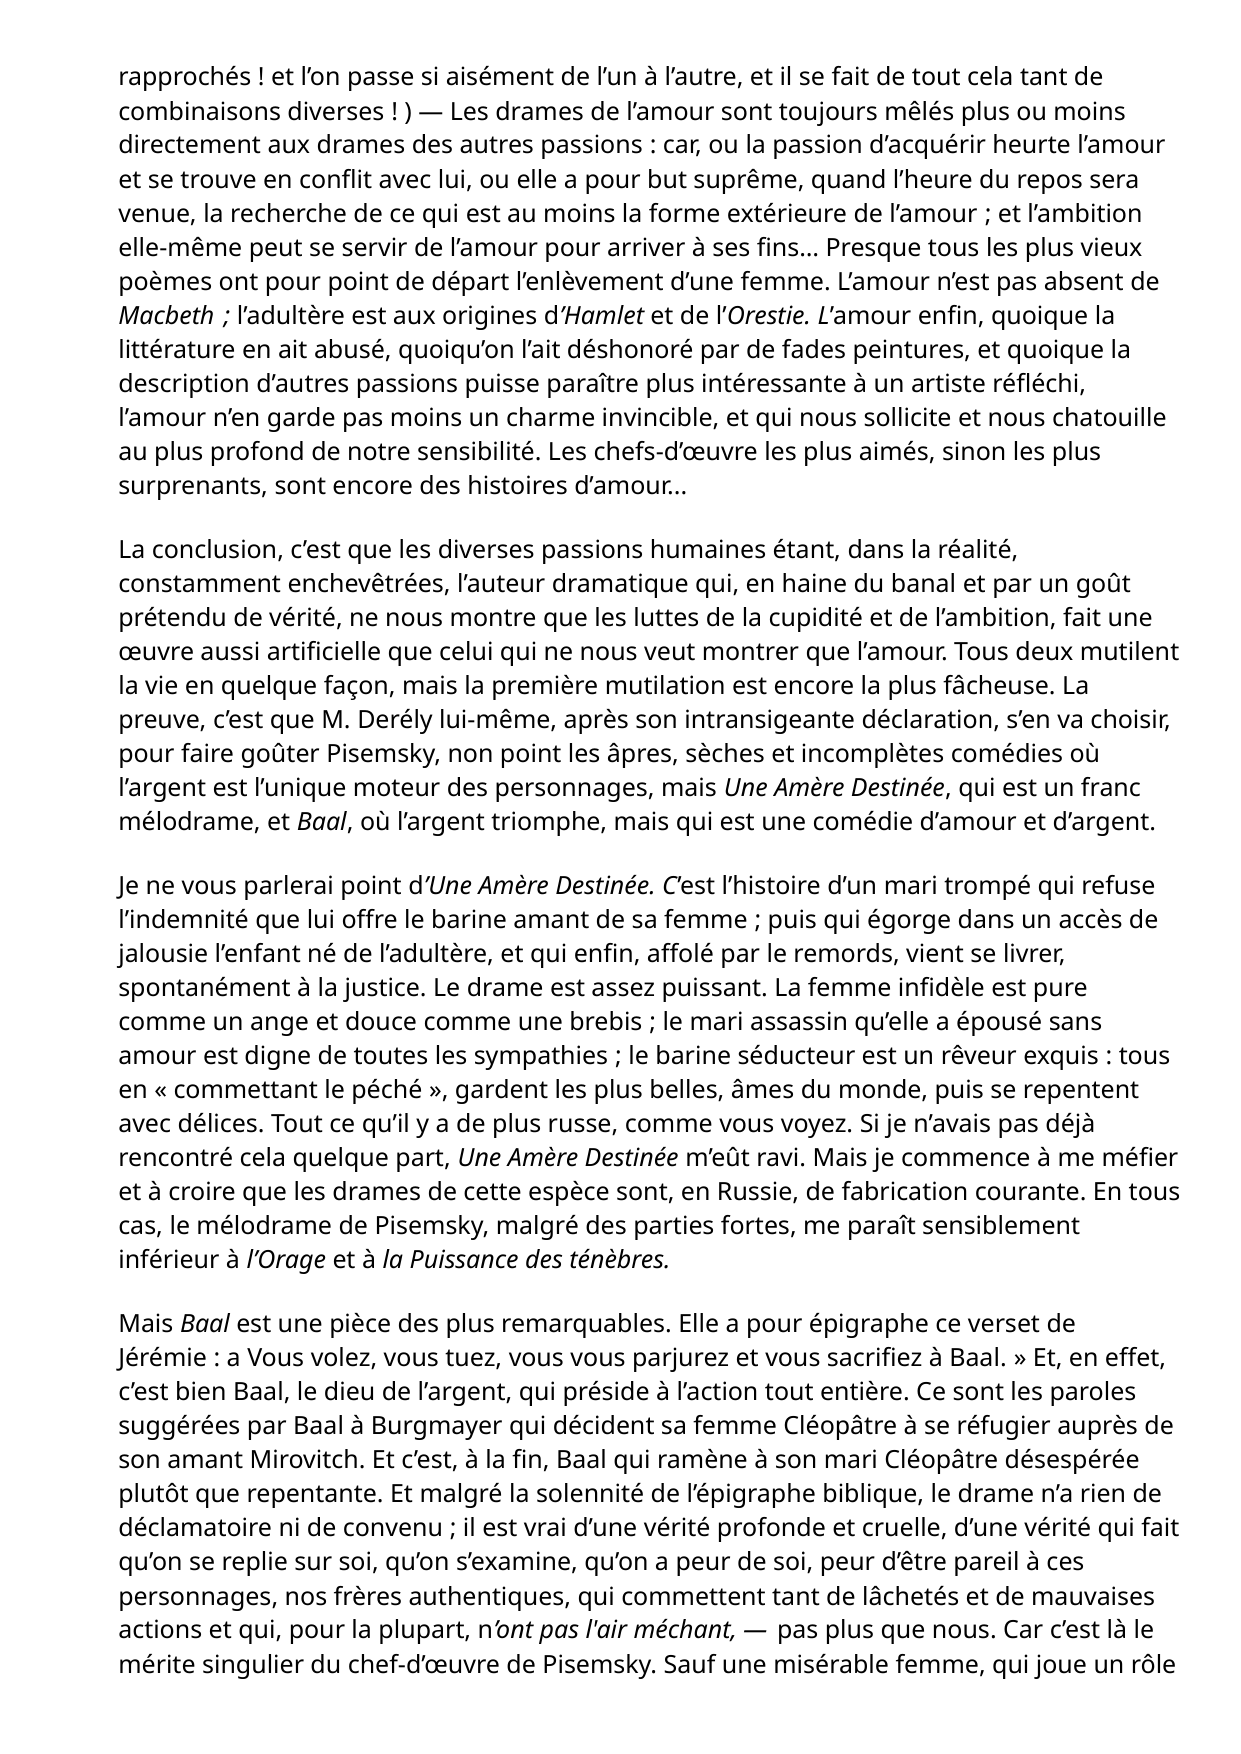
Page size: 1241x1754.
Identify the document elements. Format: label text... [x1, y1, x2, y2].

text rapprochés ! et l’on passe si aisément de l’un à l’autre, et il se fait de tout cela tant de combinaisons diverses ! ) — Les drames de l’amour sont toujours mêlés plus ou moins directement aux drames des autres passions : car, ou la passion d’acquérir heurte l’amour et se trouve en conflit avec lui, ou elle a pour but suprême, quand l’heure du repos sera venue, la recherche de ce qui est au moins la forme extérieure de l’amour ; et l’ambition elle-même peut se servir de l’amour pour arriver à ses fins… Presque tous les plus vieux poèmes ont pour point de départ l’enlèvement d’une femme. L’amour n’est pas absent de Macbeth ; l’adultère est aux origines d’Hamlet et de l’Orestie. L’amour enfin, quoique la littérature en ait abusé, quoiqu’on l’ait déshonoré par de fades peintures, et quoique la description d’autres passions puisse paraître plus intéressante à un artiste réfléchi, l’amour n’en garde pas moins un charme invincible, et qui nous sollicite et nous chatouille au plus profond de notre sensibilité. Les chefs-d’œuvre les plus aimés, sinon les plus surprenants, sont encore des histoires d’amour... [118, 59, 1181, 502]
text Mais Baal est une pièce des plus remarquables. Elle a pour épigraphe ce verset de Jérémie : a Vous volez, vous tuez, vous vous parjurez et vous sacrifiez à Baal. » Et, en effet, c’est bien Baal, le dieu de l’argent, qui préside à l’action tout entière. Ce sont les paroles suggérées par Baal à Burgmayer qui décident sa femme Cléopâtre à se réfugier auprès de son amant Mirovitch. Et c’est, à la fin, Baal qui ramène à son mari Cléopâtre désespérée plutôt que repentante. Et malgré la solennité de l’épigraphe biblique, le drame n’a rien de déclamatoire ni de convenu ; il est vrai d’une vérité profonde et cruelle, d’une vérité qui fait qu’on se replie sur soi, qu’on s’examine, qu’on a peur de soi, peur d’être pareil à ces personnages, nos frères authentiques, qui commettent tant de lâchetés et de mauvaises actions et qui, pour la plupart, n’ont pas l'air méchant, — pas plus que nous. Car c’est là le mérite singulier du chef-d’œuvre de Pisemsky. Sauf une misérable femme, qui joue un rôle [118, 1306, 1181, 1680]
text Je ne vous parlerai point d’Une Amère Destinée. C’est l’histoire d’un mari trompé qui refuse l’indemnité que lui offre le barine amant de sa femme ; puis qui égorge dans un accès de jalousie l’enfant né de l’adultère, et qui enfin, affolé par le remords, vient se livrer, spontanément à la justice. Le drame est assez puissant. La femme infidèle est pure comme un ange et douce comme une brebis ; le mari assassin qu’elle a épousé sans amour est digne de toutes les sympathies ; le barine séducteur est un rêveur exquis : tous en « commettant le péché », gardent les plus belles, âmes du monde, puis se repentent avec délices. Tout ce qu’il y a de plus russe, comme vous voyez. Si je n’avais pas déjà rencontré cela quelque part, Une Amère Destinée m’eût ravi. Mais je commence à me méfier et à croire que les drames de cette espèce sont, en Russie, de fabrication courante. En tous cas, le mélodrame de Pisemsky, malgré des parties fortes, me paraît sensiblement inférieur à l’Orage et à la Puissance des ténèbres. [118, 867, 1181, 1276]
text La conclusion, c’est que les diverses passions humaines étant, dans la réalité, constamment enchevêtrées, l’auteur dramatique qui, en haine du banal et par un goût prétendu de vérité, ne nous montre que les luttes de la cupidité et de l’ambition, fait une œuvre aussi artificielle que celui qui ne nous veut montrer que l’amour. Tous deux mutilent la vie en quelque façon, mais la première mutilation est encore la plus fâcheuse. La preuve, c’est que M. Derély lui-même, après son intransigeante déclaration, s’en va choisir, pour faire goûter Pisemsky, non point les âpres, sèches et incomplètes comédies où l’argent est l’unique moteur des personnages, mais Une Amère Destinée, qui est un franc mélodrame, et Baal, où l’argent triomphe, mais qui est une comédie d’amour et d’argent. [118, 531, 1181, 838]
